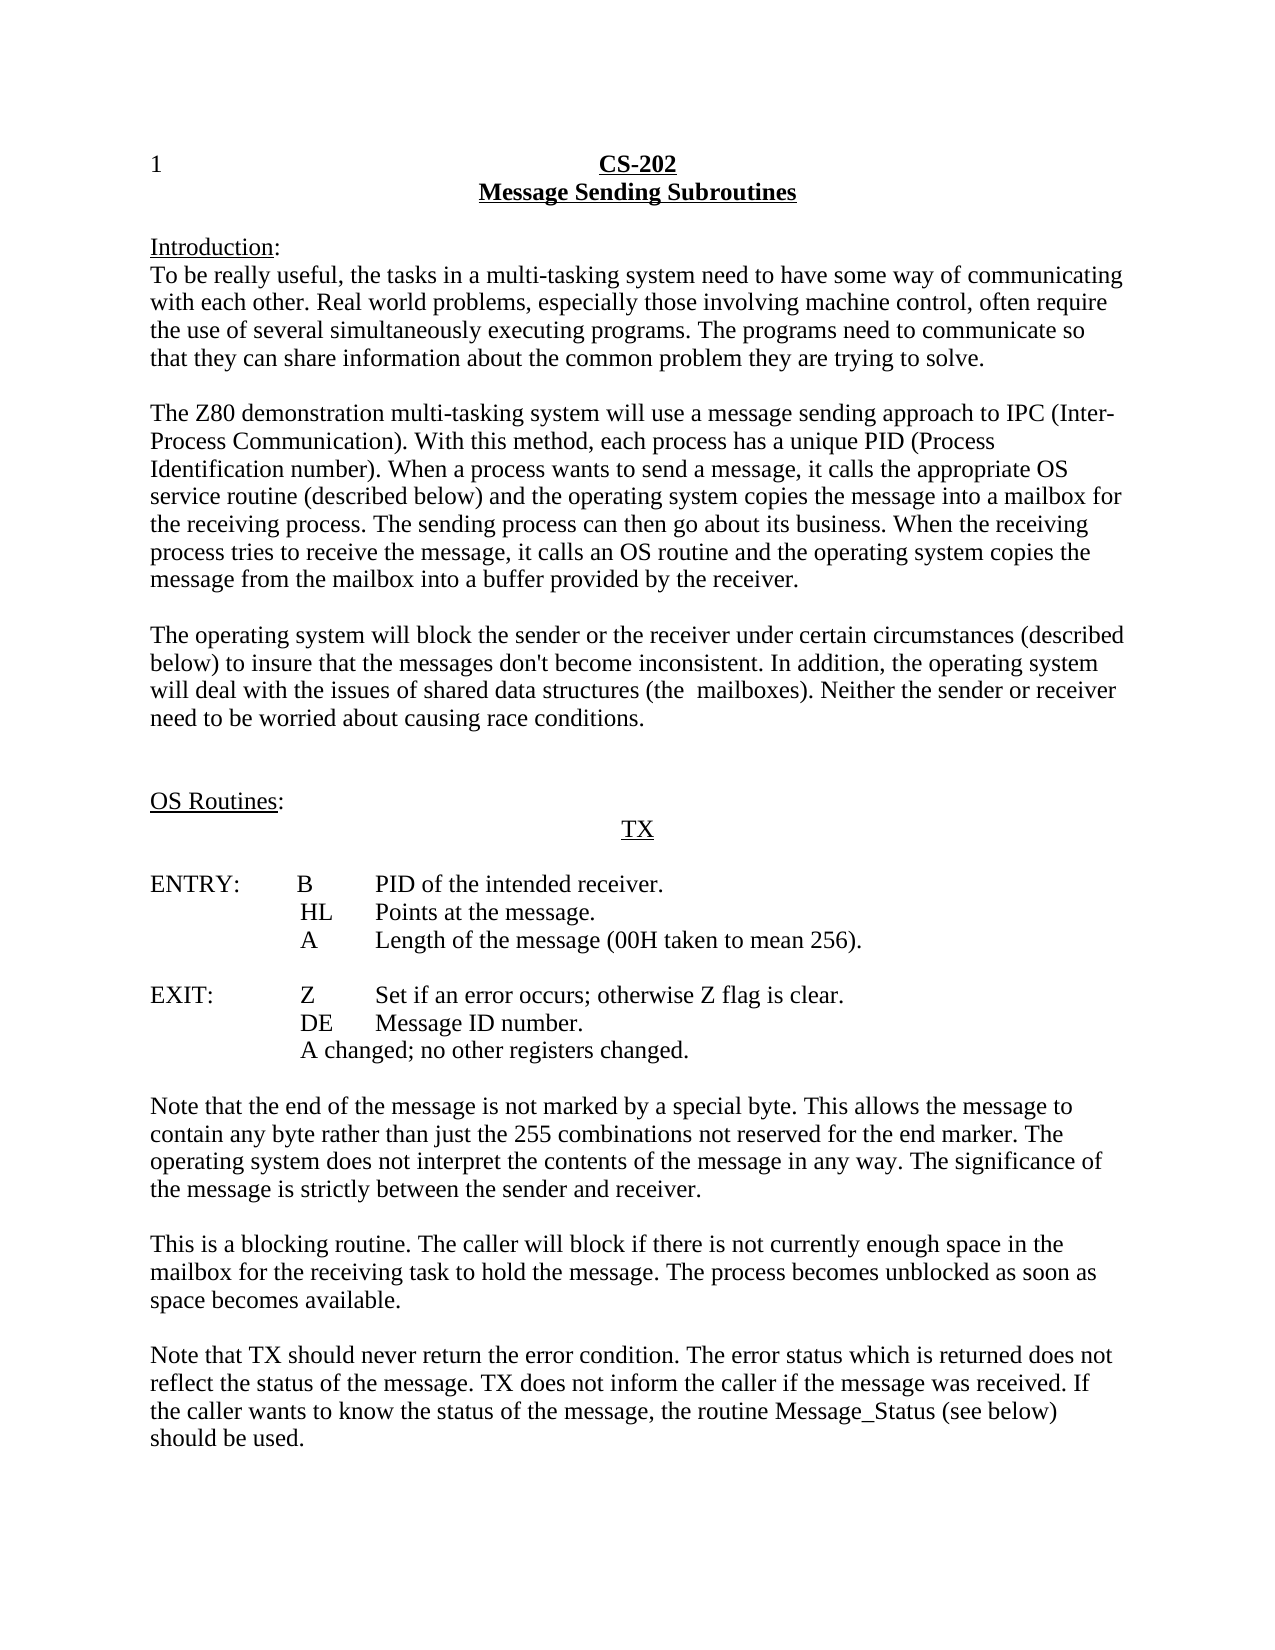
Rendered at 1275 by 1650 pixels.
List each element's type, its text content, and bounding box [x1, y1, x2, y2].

text A changed; no other registers changed. [150, 1037, 1125, 1064]
text Introduction: [150, 233, 1125, 261]
text Note that the end of the message is not marked by a special byte. This allows the message to contain any byte rather than just the 255 combinations not reserved for the end marker. The operating system does not interpret the contents of the message in any way. The significance of the message is strictly between the sender and receiver. [150, 1092, 1125, 1203]
text To be really useful, the tasks in a multi-tasking system need to have some way of communicating with each other. Real world problems, especially those involving machine control, often require the use of several simultaneously executing programs. The programs need to communicate so that they can share information about the common problem they are trying to solve. [150, 261, 1125, 372]
text The operating system will block the sender or the receiver under certain circumstances (described below) to insure that the messages don't become inconsistent. In addition, the operating system will deal with the issues of shared data structures (the mailboxes). Neither the sender or receiver need to be worried about causing race conditions. [150, 621, 1125, 732]
text Message Sending Subroutines [150, 178, 1125, 205]
text EXIT: Z Set if an error occurs; otherwise Z flag is clear. [150, 981, 1125, 1009]
text HL Points at the message. [300, 898, 1125, 926]
text A Length of the message (00H taken to mean 256). [300, 926, 1125, 953]
text OS Routines: [150, 787, 1125, 815]
text This is a blocking routine. The caller will block if there is not currently enough space in the mailbox for the receiving task to hold the message. The process becomes unblocked as soon as space becomes available. [150, 1231, 1125, 1314]
text ENTRY: B PID of the intended receiver. [150, 870, 1125, 898]
text Note that TX should never return the error condition. The error status which is returned does not reflect the status of the message. TX does not inform the caller if the message was received. If the caller wants to know the status of the message, the routine Message_Status (see below) should be used. [150, 1341, 1125, 1452]
text 1 CS-202 [150, 150, 1125, 178]
text DE Message ID number. [150, 1009, 1125, 1037]
text The Z80 demonstration multi-tasking system will use a message sending approach to IPC (Inter-Process Communication). With this method, each process has a unique PID (Process Identification number). When a process wants to send a message, it calls the appropriate OS service routine (described below) and the operating system copies the message into a mailbox for the receiving process. The sending process can then go about its business. When the receiving process tries to receive the message, it calls an OS routine and the operating system copies the message from the mailbox into a buffer provided by the receiver. [150, 399, 1125, 593]
text TX [150, 815, 1125, 843]
